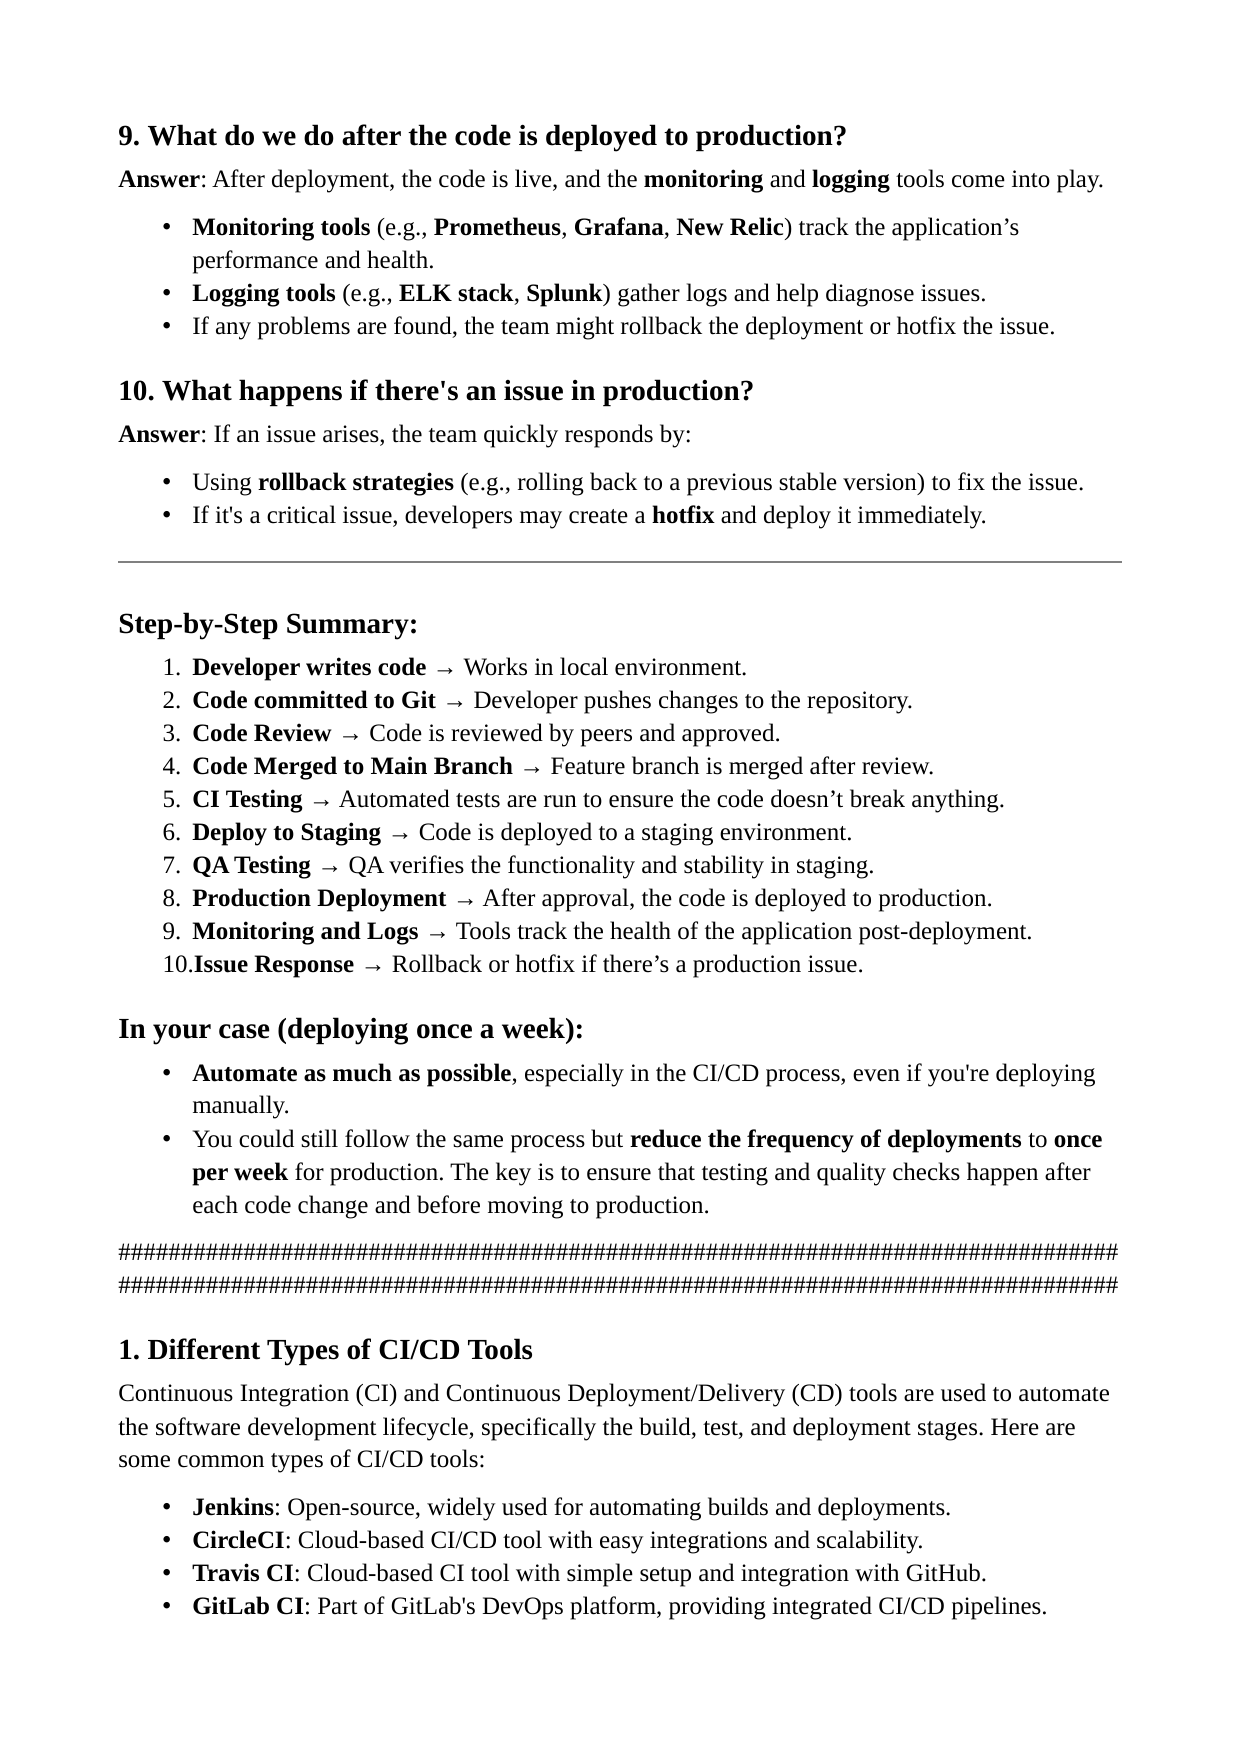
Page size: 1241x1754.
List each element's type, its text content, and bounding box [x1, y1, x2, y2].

list If it's a critical issue, developers may create a hotfix and deploy it immediately. [162, 500, 1122, 528]
list CI Testing → Automated tests are run to ensure the code doesn’t break anything. [162, 784, 1122, 813]
subtitle 9. What do we do after the code is deployed to production? [118, 118, 1122, 152]
text ################################################################################################################################################################ [118, 1237, 1122, 1299]
list Automate as much as possible, especially in the CI/CD process, even if you're deploying manually. [162, 1058, 1122, 1119]
subtitle Step-by-Step Summary: [118, 606, 1122, 640]
list Monitoring tools (e.g., Prometheus, Grafana, New Relic) track the application’s performance and health. [162, 212, 1122, 273]
text Answer: After deployment, the code is live, and the monitoring and logging tools come into play. [118, 164, 1122, 193]
list Logging tools (e.g., ELK stack, Splunk) gather logs and help diagnose issues. [162, 278, 1122, 307]
text Answer: If an issue arises, the team quickly responds by: [118, 419, 1122, 448]
list Code Merged to Main Branch → Feature branch is merged after review. [162, 751, 1122, 780]
list If any problems are found, the team might rollback the deployment or hotfix the issue. [162, 311, 1122, 339]
list Jenkins: Open-source, widely used for automating builds and deployments. [162, 1492, 1122, 1521]
list Developer writes code → Works in local environment. [162, 652, 1122, 681]
subtitle 10. What happens if there's an issue in production? [118, 373, 1122, 407]
list Deploy to Staging → Code is deployed to a staging environment. [162, 817, 1122, 846]
list Using rollback strategies (e.g., rolling back to a previous stable version) to fix the issue. [162, 467, 1122, 495]
list Code Review → Code is reviewed by peers and approved. [162, 718, 1122, 747]
list CircleCI: Cloud-based CI/CD tool with easy integrations and scalability. [162, 1525, 1122, 1554]
subtitle In your case (deploying once a week): [118, 1012, 1122, 1045]
list GitLab CI: Part of GitLab's DevOps platform, providing integrated CI/CD pipelines. [162, 1591, 1122, 1620]
list Travis CI: Cloud-based CI tool with simple setup and integration with GitHub. [162, 1558, 1122, 1587]
list You could still follow the same process but reduce the frequency of deployments to once per week for production. The key is to ensure that testing and quality checks happen after each code change and before moving to production. [162, 1124, 1122, 1218]
list QA Testing → QA verifies the functionality and stability in staging. [162, 850, 1122, 879]
list Monitoring and Logs → Tools track the health of the application post-deployment. [162, 916, 1122, 945]
list Code committed to Git → Developer pushes changes to the repository. [162, 685, 1122, 714]
text Continuous Integration (CI) and Continuous Deployment/Delivery (CD) tools are used to automate the software development lifecycle, specifically the build, test, and deployment stages. Here are some common types of CI/CD tools: [118, 1378, 1122, 1473]
list Production Deployment → After approval, the code is deployed to production. [162, 883, 1122, 912]
subtitle 1. Different Types of CI/CD Tools [118, 1332, 1122, 1366]
list Issue Response → Rollback or hotfix if there’s a production issue. [162, 949, 1122, 978]
